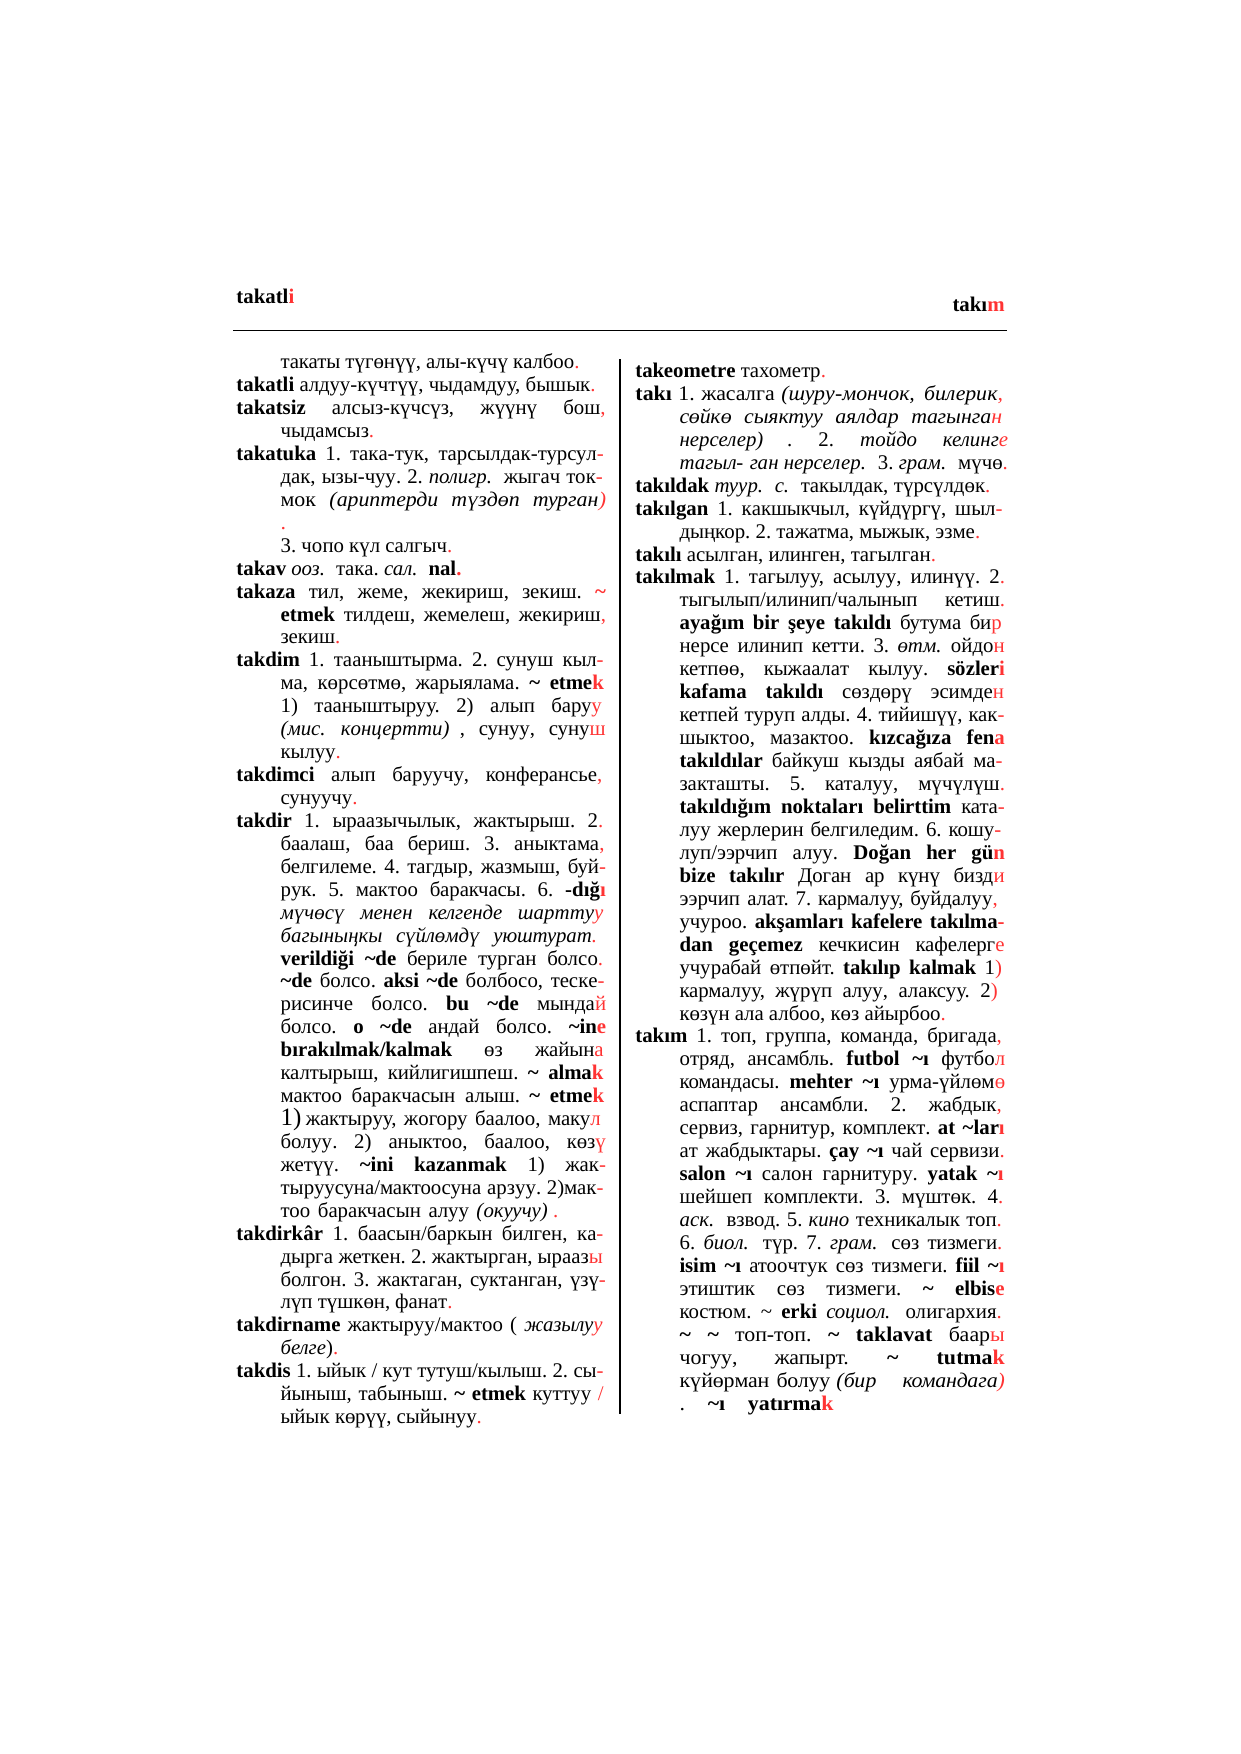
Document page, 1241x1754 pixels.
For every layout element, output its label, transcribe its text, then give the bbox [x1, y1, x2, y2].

text учуроо. akşamları kafelere takılma- dan geçemez кечкисин кафелерге учурабай өтпөйт. takılıp kalmak 1) [679, 910, 1004, 979]
text белге). [280, 1336, 339, 1359]
text көзүн ала албоо, көз айырбоо. [679, 1002, 946, 1024]
text takdimci алып баруучу, конферансье, [236, 763, 606, 786]
text кетпей туруп алды. 4. тийишүү, как- шыктоо, мазактоо. kızcağıza fena takıldılar байкуш кызды аябай ма- [679, 703, 1004, 772]
text takdim 1. тааныштырма. 2. сунуш кыл- ма, көрсөтмө, жарыялама. ~ etmek [236, 648, 606, 694]
text takatuka 1. така-тук, тарсылдак-турсул- дак, ызы-чуу. 2. полигр. жыгач ток- [236, 442, 606, 488]
text takav ооз. така. сал. nal. [236, 557, 606, 579]
text 1) тааныштыруу. 2) алып баруу [280, 694, 606, 717]
text takıldak туур. с. такылдак, түрсүлдөк. [635, 474, 1065, 497]
list жактыруу, жогору баалоо, макул [244, 1107, 606, 1130]
text рисинче болсо. bu ~de мындай болсо. o ~de андай болсо. ~ine bırakılmak/kalmak өз жайына [280, 992, 606, 1061]
text сервиз, гарнитур, комплект. at ~ları ат жабдыктары. çay ~ı чай сервизи. salon ~ı салон гарнитуру. yatak ~ı [679, 1116, 1005, 1185]
text ыйык көрүү, сыйынуу. [280, 1405, 483, 1428]
text 6. биол. түр. 7. грам. сөз тизмеги. [679, 1231, 1004, 1254]
text мактоо баракчасын алыш. ~ etmek [280, 1084, 606, 1107]
text takılgan 1. какшыкчыл, күйдүргү, шыл- дыңкор. 2. тажатма, мыжык, эзме. [635, 497, 1065, 543]
text шейшеп комплекти. 3. мүштөк. 4. [679, 1185, 1005, 1208]
text ~de болсо. aksi ~de болбосо, теске- [280, 969, 606, 992]
text луп/ээрчип алуу. Doğan her gün bize takılır Доган ар күнү бизди ээрчип алат. 7. кармалуу, буйдалуу, [679, 841, 1005, 910]
text нерсе илинип кетти. 3. өтм. ойдон кетпөө, кыжаалат кылуу. sözleri kafama takıldı сөздөрү эсимден [679, 634, 1005, 703]
text verildiği ~de бериле турган болсо. [280, 947, 606, 969]
text тоо баракчасын алуу (окуучу) . [280, 1199, 559, 1222]
text takılı асылган, илинген, тагылган. [635, 543, 1065, 566]
text takatli [236, 284, 294, 308]
text takdir 1. ыраазычылык, жактырыш. 2. [236, 809, 606, 832]
text takılmak 1. тагылуу, асылуу, илинүү. 2. тыгылып/илинип/чалынып кетиш. ayağım bir şeye takıldı бутума бир [635, 566, 1005, 634]
text takım 1. топ, группа, команда, бригада, [635, 1024, 1065, 1047]
text takım [892, 292, 1065, 316]
text ~ ~ топ-топ. ~ taklavat баары чогуу, жапырт. ~ tutmak күйөрман болуу (бир командага) . ~ı yatırmak [679, 1323, 1005, 1414]
text кармалуу, жүрүп алуу, алаксуу. 2) [679, 979, 1005, 1002]
text нерселер) . 2. тойдо келинге тагыл- ган нерселер. 3. грам. мүчө. [679, 428, 1008, 474]
text takdirkâr 1. баасын/баркын билген, ка- дырга жеткен. 2. жактырган, ыраазы [236, 1222, 606, 1268]
text калтырыш, кийлигишпеш. ~ almak [280, 1061, 606, 1084]
text takdis 1. ыйык / кут тутуш/кылыш. 2. сы- йыныш, табыныш. ~ etmek куттуу / [236, 1359, 606, 1405]
text takı 1. жасалга (шуру-мончок, билерик, сөйкө сыяктуу аялдар тагынган [635, 382, 1048, 428]
text сунуучу. [280, 786, 358, 809]
text takdirname жактыруу/мактоо ( жазылуу [236, 1313, 606, 1336]
text (мис. концертти) , сунуу, сунуш кылуу. [280, 717, 606, 763]
text аск. взвод. 5. кино техникалык топ. [679, 1208, 1005, 1231]
text 3. чопо күл салгыч. [280, 534, 453, 557]
text takaza тил, жеме, жекириш, зекиш. ~ etmek тилдеш, жемелеш, жекириш, зекиш. [236, 580, 606, 648]
text чыдамсыз. [280, 419, 375, 442]
text багыныңкы сүйлөмдү уюштурат. [280, 924, 600, 947]
text болуу. 2) аныктоо, баалоо, көзү жетүү. ~ini kazanmak 1) жак- тыруусуна/мактоосуна арзуу. 2)мак- [280, 1130, 606, 1199]
text болгон. 3. жактаган, суктанган, үзү- лүп түшкөн, фанат. [280, 1268, 606, 1313]
text баалаш, баа бериш. 3. аныктама, [280, 832, 606, 855]
text отряд, ансамбль. futbol ~ı футбол командасы. mehter ~ı урма-үйлөмө аспаптар ансамбли. 2. жабдык, [679, 1047, 1005, 1116]
text такаты түгөнүү, алы-күчү калбоо. takatli алдуу-күчтүү, чыдамдуу, бышык. takatsiz алсыз-күчсүз, жүүнү бош, [236, 350, 606, 419]
text белгилеме. 4. тагдыр, жазмыш, буй- рук. 5. мактоо баракчасы. 6. -dığı мүчөсү менен келгенде шарттуу [280, 855, 606, 924]
text takeometre тахометр. [635, 358, 1056, 382]
text мок (ариптерди түздөп турган) . [280, 488, 606, 534]
text isim ~ı атоочтук сөз тизмеги. fiil ~ı этиштик сөз тизмеги. ~ elbise костюм. ~ erki социол. олигархия. [679, 1254, 1005, 1323]
text закташты. 5. каталуу, мүчүлүш. takıldığım noktaları belirttim ката- луу жерлерин белгиледим. 6. кошу- [679, 772, 1005, 841]
